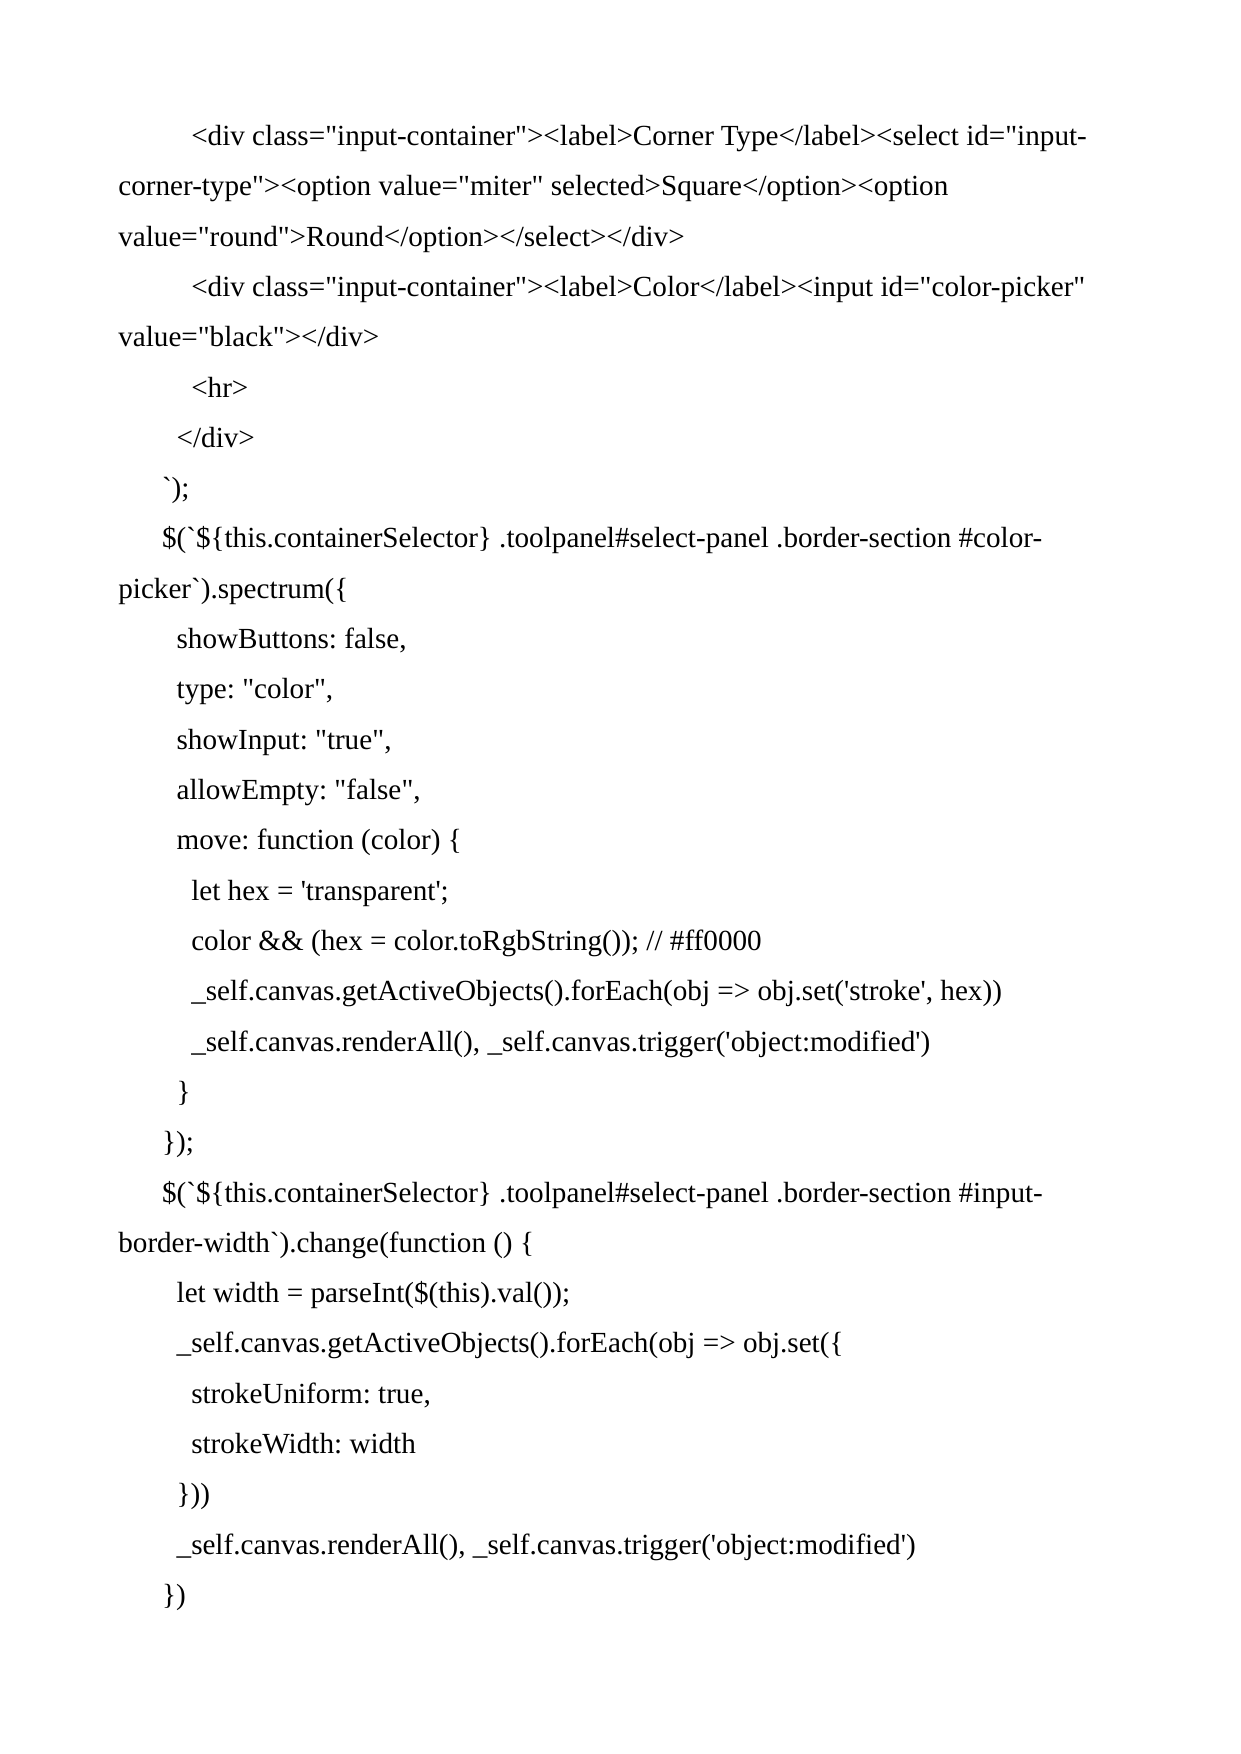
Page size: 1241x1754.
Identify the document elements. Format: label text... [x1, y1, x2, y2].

text `); [118, 470, 1122, 504]
text <hr> [118, 370, 1122, 403]
text }); [118, 1124, 1122, 1158]
text strokeUniform: true, [118, 1376, 1122, 1409]
text })) [118, 1477, 1122, 1510]
text let width = parseInt($(this).val()); [118, 1275, 1122, 1309]
text strokeWidth: width [118, 1426, 1122, 1460]
text showButtons: false, [118, 621, 1122, 655]
text color && (hex = color.toRgbString()); // #ff0000 [118, 923, 1122, 957]
text _self.canvas.getActiveObjects().forEach(obj => obj.set('stroke', hex)) [118, 973, 1122, 1007]
text $(`${this.containerSelector} .toolpanel#select-panel .border-section #input-border-width`).change(function () { [118, 1175, 1122, 1258]
text _self.canvas.getActiveObjects().forEach(obj => obj.set({ [118, 1326, 1122, 1359]
text showInput: "true", [118, 722, 1122, 755]
text <div class="input-container"><label>Corner Type</label><select id="input-corner-type"><option value="miter" selected>Square</option><option value="round">Round</option></select></div> [118, 118, 1122, 252]
text let hex = 'transparent'; [118, 873, 1122, 906]
text }) [118, 1577, 1122, 1611]
text _self.canvas.renderAll(), _self.canvas.trigger('object:modified') [118, 1024, 1122, 1057]
text allowEmpty: "false", [118, 772, 1122, 806]
text _self.canvas.renderAll(), _self.canvas.trigger('object:modified') [118, 1527, 1122, 1560]
text <div class="input-container"><label>Color</label><input id="color-picker" value="black"></div> [118, 269, 1122, 353]
text $(`${this.containerSelector} .toolpanel#select-panel .border-section #color-picker`).spectrum({ [118, 521, 1122, 604]
text type: "color", [118, 672, 1122, 705]
text } [118, 1074, 1122, 1108]
text </div> [118, 420, 1122, 453]
text move: function (color) { [118, 822, 1122, 856]
